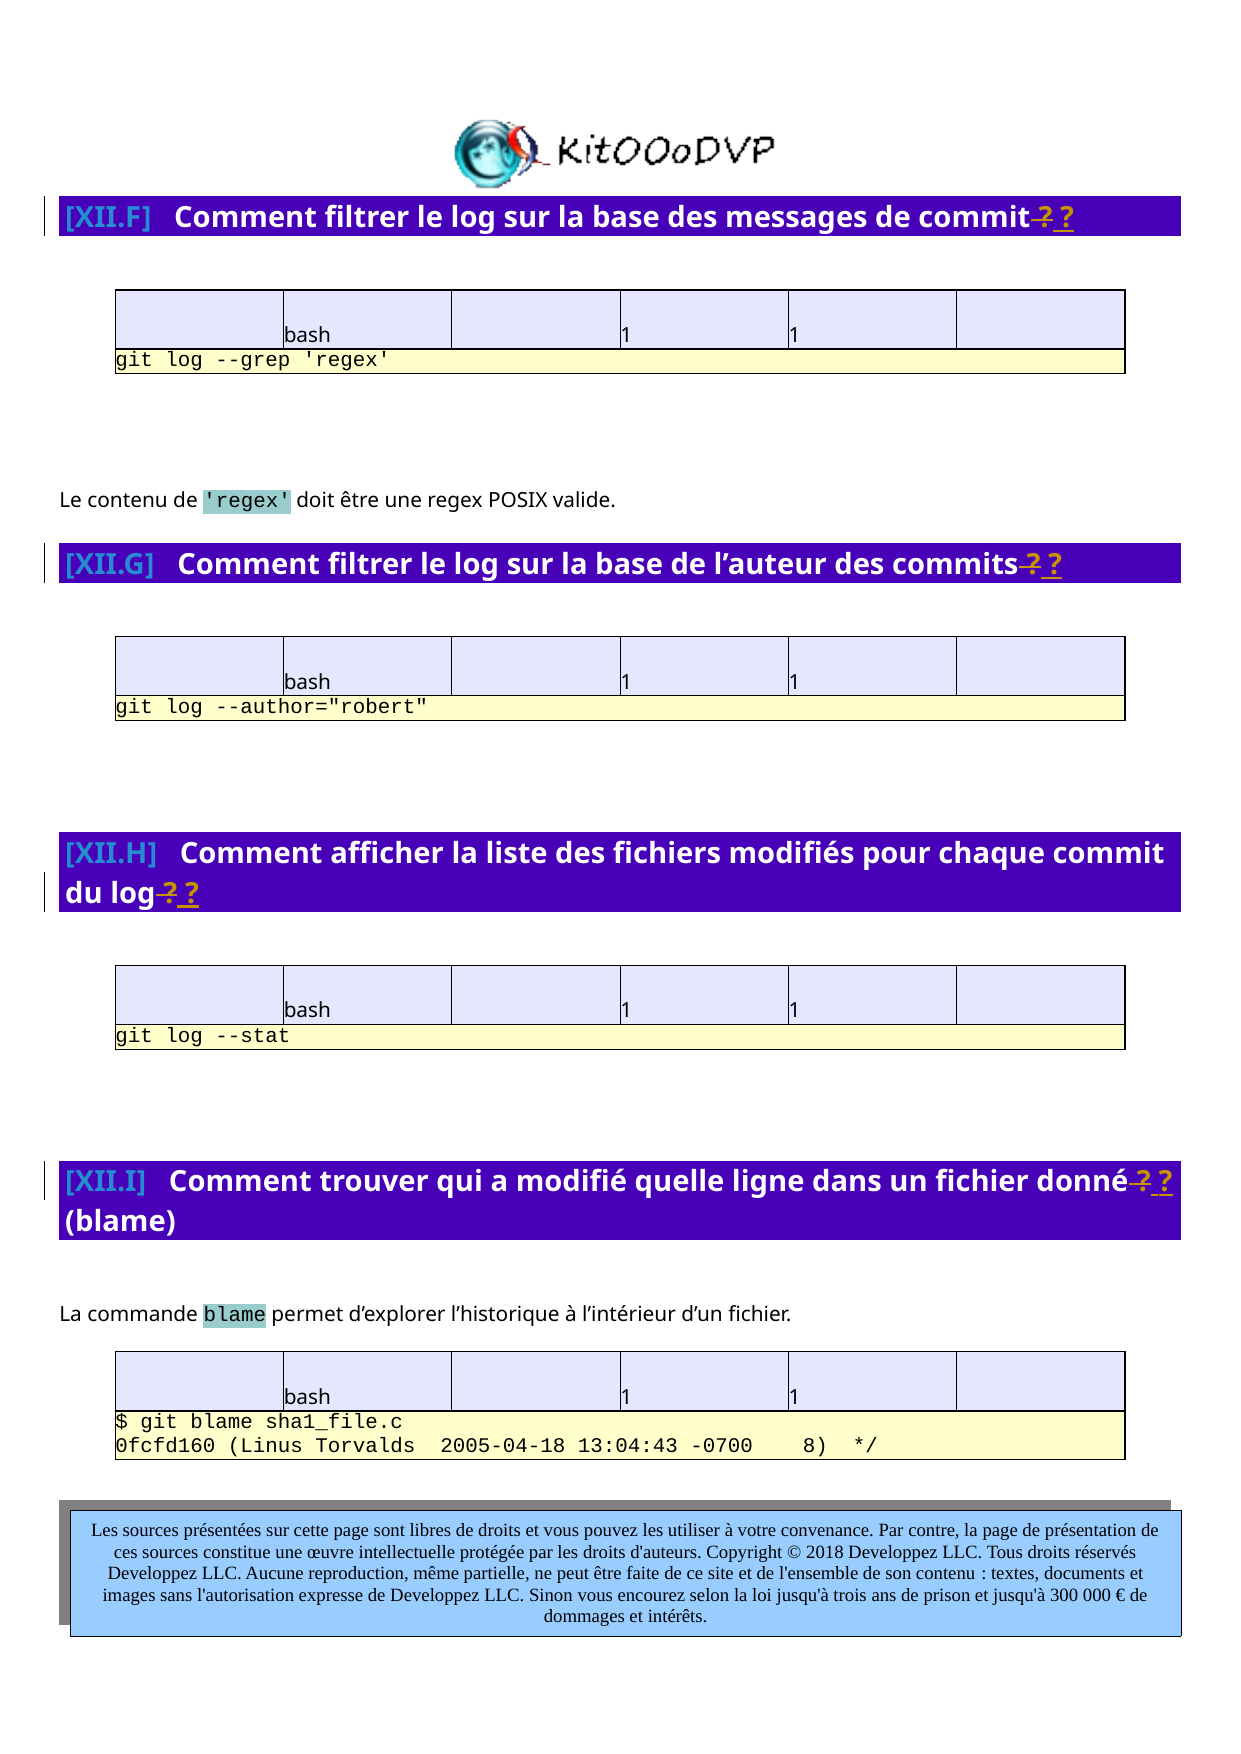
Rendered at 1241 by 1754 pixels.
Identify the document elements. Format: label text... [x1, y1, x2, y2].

table_header [452, 637, 620, 695]
table_header [452, 966, 620, 1024]
table_header 1 [621, 1352, 788, 1410]
table_header [452, 291, 620, 348]
table_header [452, 1352, 620, 1410]
table_header [116, 1352, 283, 1410]
table_header bash [284, 637, 451, 695]
table_header 1 [789, 1352, 956, 1410]
subtitle Comment filtrer le log sur la base de l’auteur des commits ? [59, 543, 1181, 583]
subtitle Comment trouver qui a modifié quelle ligne dans un fichier donné ? (blame) [59, 1161, 1181, 1240]
table_header 1 [789, 291, 956, 348]
table_header bash [284, 291, 451, 348]
table_header 1 [621, 637, 788, 695]
subtitle Comment afficher la liste des fichiers modifiés pour chaque commit du log ? [59, 832, 1181, 912]
table_header 1 [789, 966, 956, 1024]
table_header bash [284, 1352, 451, 1410]
table_header bash [284, 966, 451, 1024]
table_header [116, 966, 283, 1024]
table_header [957, 966, 1124, 1024]
table_header [957, 637, 1124, 695]
table_header 1 [789, 637, 956, 695]
table_header 1 [621, 291, 788, 348]
subtitle Comment filtrer le log sur la base des messages de commit ? [59, 196, 1181, 236]
table_header [116, 637, 283, 695]
text Le contenu de 'regex' doit être une regex POSIX valide. [59, 485, 1181, 514]
table_header [957, 291, 1124, 348]
table_header [116, 291, 283, 348]
picture [453, 118, 781, 191]
text La commande blame permet d’explorer l’historique à l’intérieur d’un fichier. [59, 1299, 1181, 1328]
table_header [957, 1352, 1124, 1410]
table_header 1 [621, 966, 788, 1024]
